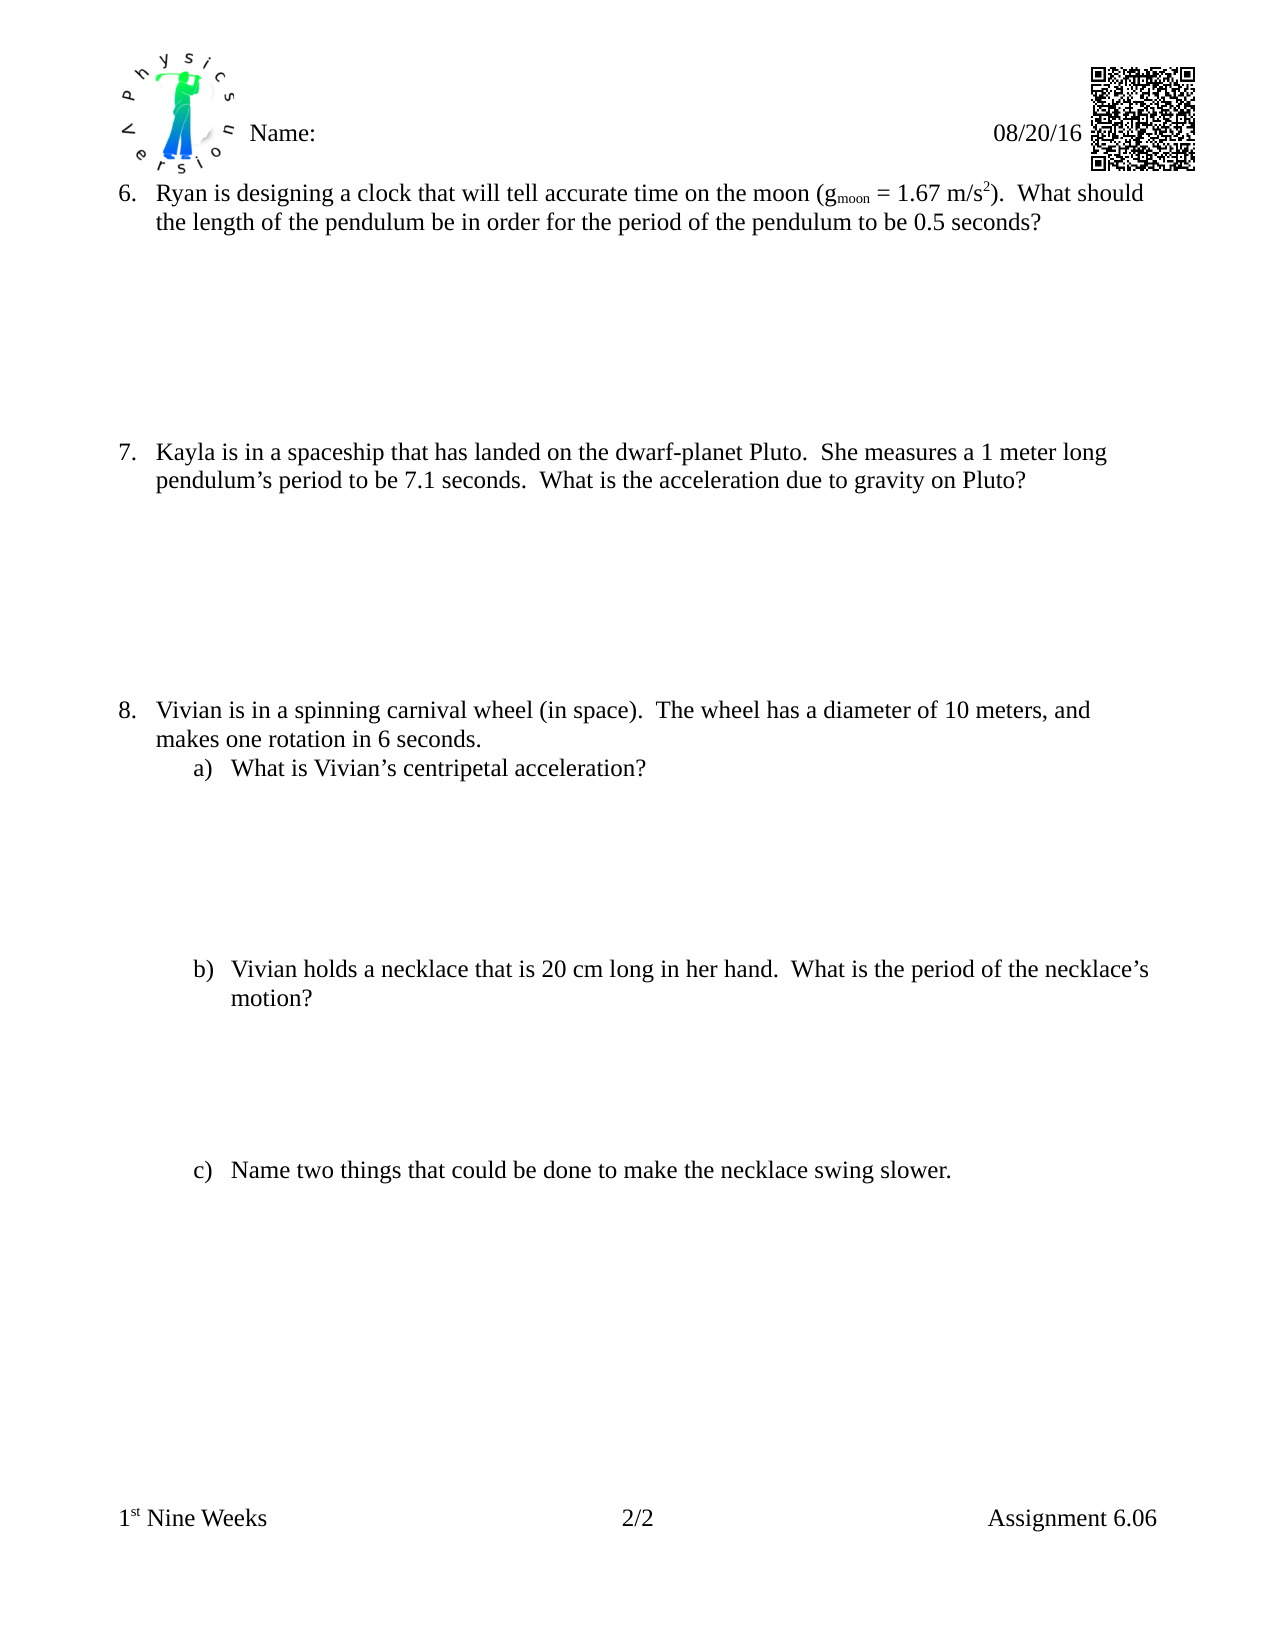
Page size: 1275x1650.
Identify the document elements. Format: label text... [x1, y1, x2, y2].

picture [121, 53, 235, 174]
list Name two things that could be done to make the necklace swing slower. [193, 1156, 1157, 1184]
list Vivian is in a spinning carnival wheel (in space). The wheel has a diameter of 10 meters, and makes one rotation in 6 seconds. [118, 696, 1157, 753]
list Kayla is in a spaceship that has landed on the dwarf-planet Pluto. She measures a 1 meter long pendulum’s period to be 7.1 seconds. What is the acceleration due to gravity on Pluto? [118, 437, 1157, 494]
list Ryan is designing a clock that will tell accurate time on the moon (gmoon = 1.67 m/s2). What should the length of the pendulum be in order for the period of the pendulum to be 0.5 seconds? [118, 176, 1157, 236]
list What is Vivian’s centripetal acceleration? [193, 753, 1157, 782]
picture [1082, 58, 1203, 179]
list Vivian holds a necklace that is 20 cm long in her hand. What is the period of the necklace’s motion? [193, 954, 1157, 1012]
